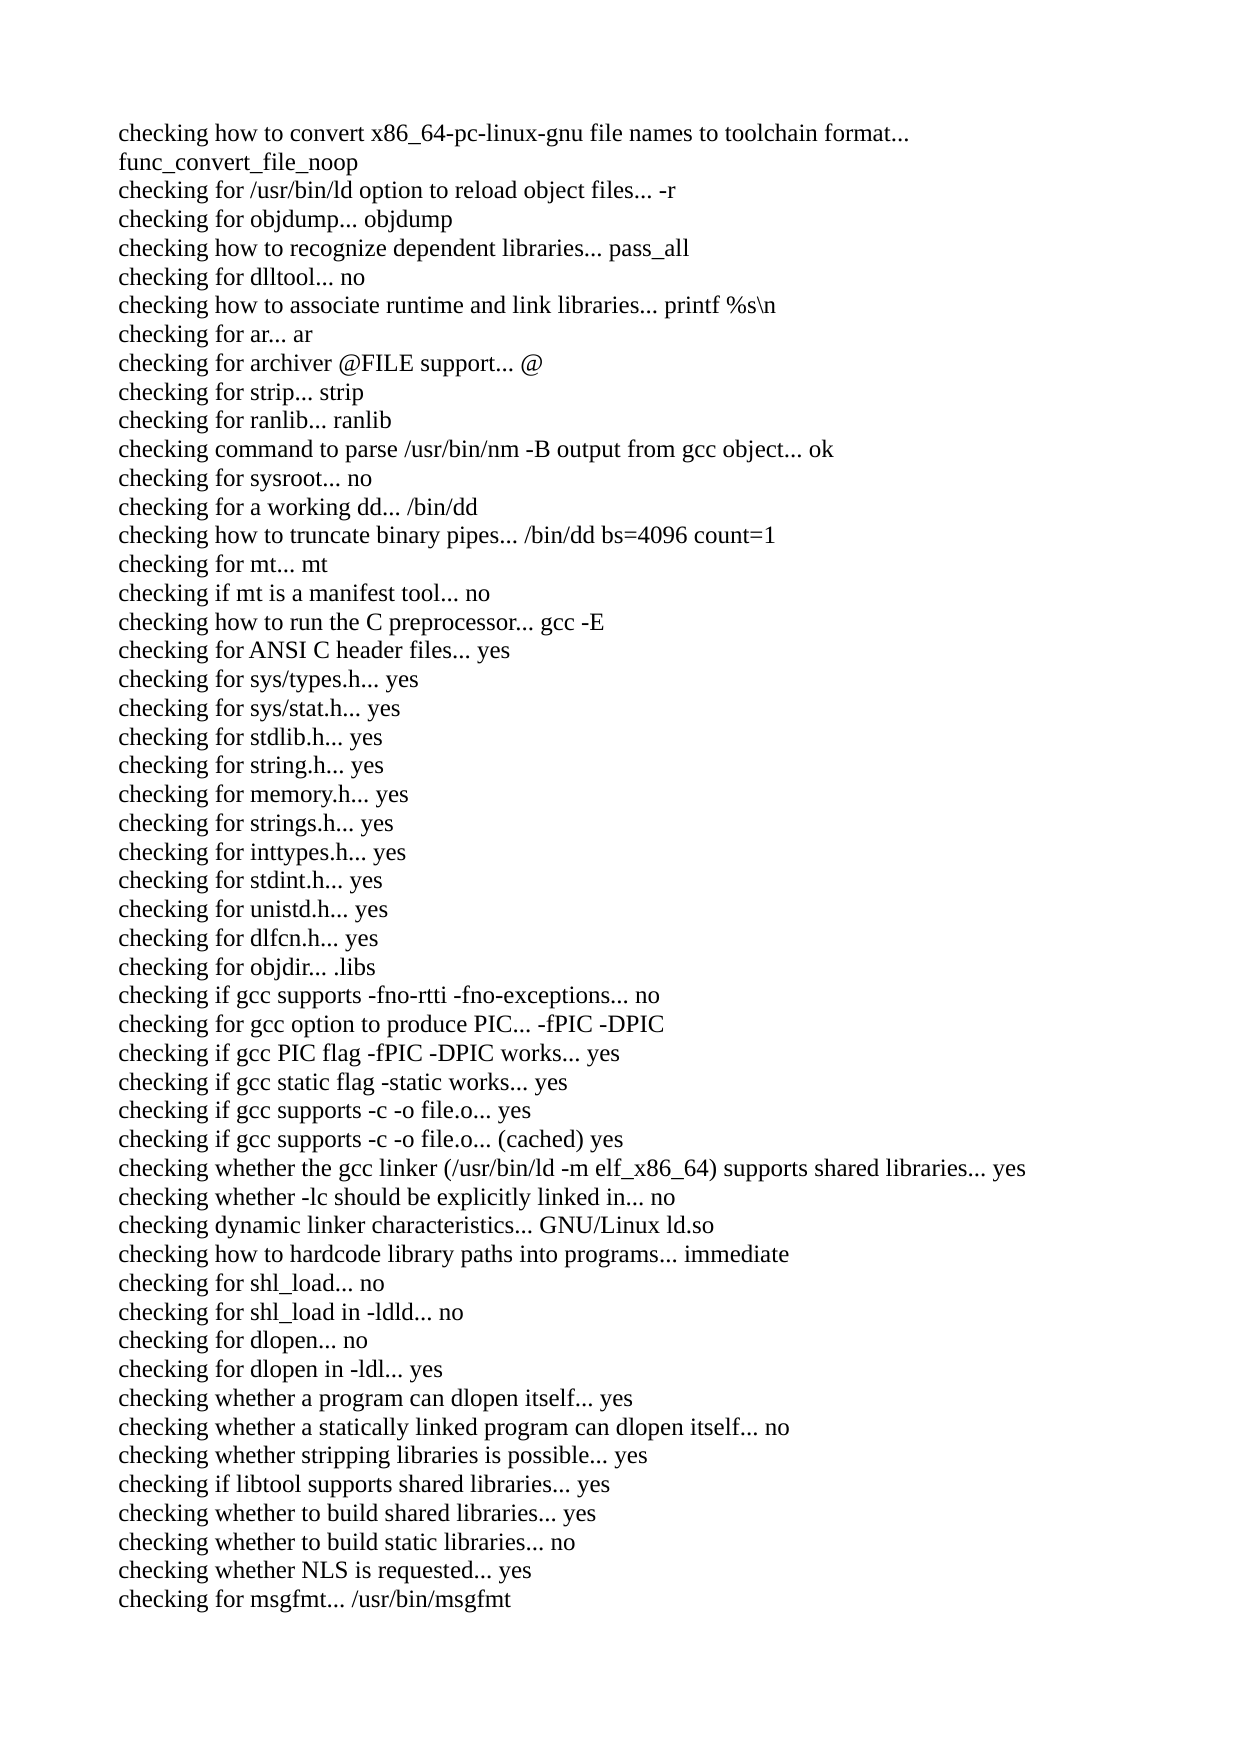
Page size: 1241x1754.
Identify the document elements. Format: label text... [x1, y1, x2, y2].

text checking for objdump... objdump [118, 204, 1122, 233]
text checking for msgfmt... /usr/bin/msgfmt [118, 1584, 1122, 1613]
text checking for dlltool... no [118, 262, 1122, 291]
text checking for shl_load... no [118, 1268, 1122, 1297]
text checking for sys/types.h... yes [118, 664, 1122, 693]
text checking for archiver @FILE support... @ [118, 348, 1122, 377]
text checking for shl_load in -ldld... no [118, 1297, 1122, 1326]
text checking how to convert x86_64-pc-linux-gnu file names to toolchain format... func_convert_file_noop [118, 118, 1122, 176]
text checking for sysroot... no [118, 463, 1122, 492]
text checking for ranlib... ranlib [118, 406, 1122, 434]
text checking for strings.h... yes [118, 808, 1122, 837]
text checking for stdlib.h... yes [118, 722, 1122, 751]
text checking whether NLS is requested... yes [118, 1556, 1122, 1584]
text checking if gcc supports -fno-rtti -fno-exceptions... no [118, 981, 1122, 1009]
text checking if gcc PIC flag -fPIC -DPIC works... yes [118, 1038, 1122, 1067]
text checking if gcc supports -c -o file.o... (cached) yes [118, 1124, 1122, 1153]
text checking for stdint.h... yes [118, 866, 1122, 894]
text checking if mt is a manifest tool... no [118, 578, 1122, 607]
text checking for strip... strip [118, 377, 1122, 406]
text checking for ANSI C header files... yes [118, 636, 1122, 664]
text checking whether a program can dlopen itself... yes [118, 1383, 1122, 1412]
text checking for /usr/bin/ld option to reload object files... -r [118, 176, 1122, 204]
text checking for a working dd... /bin/dd [118, 492, 1122, 521]
text checking if gcc supports -c -o file.o... yes [118, 1096, 1122, 1124]
text checking for dlopen... no [118, 1326, 1122, 1354]
text checking whether the gcc linker (/usr/bin/ld -m elf_x86_64) supports shared libraries... yes [118, 1153, 1122, 1182]
text checking how to truncate binary pipes... /bin/dd bs=4096 count=1 [118, 521, 1122, 549]
text checking for sys/stat.h... yes [118, 693, 1122, 722]
text checking how to run the C preprocessor... gcc -E [118, 607, 1122, 636]
text checking for memory.h... yes [118, 779, 1122, 808]
text checking for unistd.h... yes [118, 894, 1122, 923]
text checking how to associate runtime and link libraries... printf %s\n [118, 291, 1122, 319]
text checking whether a statically linked program can dlopen itself... no [118, 1412, 1122, 1441]
text checking for string.h... yes [118, 751, 1122, 779]
text checking dynamic linker characteristics... GNU/Linux ld.so [118, 1211, 1122, 1239]
text checking how to recognize dependent libraries... pass_all [118, 233, 1122, 262]
text checking for inttypes.h... yes [118, 837, 1122, 866]
text checking if gcc static flag -static works... yes [118, 1067, 1122, 1096]
text checking whether -lc should be explicitly linked in... no [118, 1182, 1122, 1211]
text checking for ar... ar [118, 319, 1122, 348]
text checking for dlopen in -ldl... yes [118, 1354, 1122, 1383]
text checking for mt... mt [118, 549, 1122, 578]
text checking whether to build shared libraries... yes [118, 1498, 1122, 1527]
text checking for gcc option to produce PIC... -fPIC -DPIC [118, 1009, 1122, 1038]
text checking whether to build static libraries... no [118, 1527, 1122, 1556]
text checking how to hardcode library paths into programs... immediate [118, 1239, 1122, 1268]
text checking command to parse /usr/bin/nm -B output from gcc object... ok [118, 434, 1122, 463]
text checking if libtool supports shared libraries... yes [118, 1469, 1122, 1498]
text checking whether stripping libraries is possible... yes [118, 1441, 1122, 1469]
text checking for objdir... .libs [118, 952, 1122, 981]
text checking for dlfcn.h... yes [118, 923, 1122, 952]
